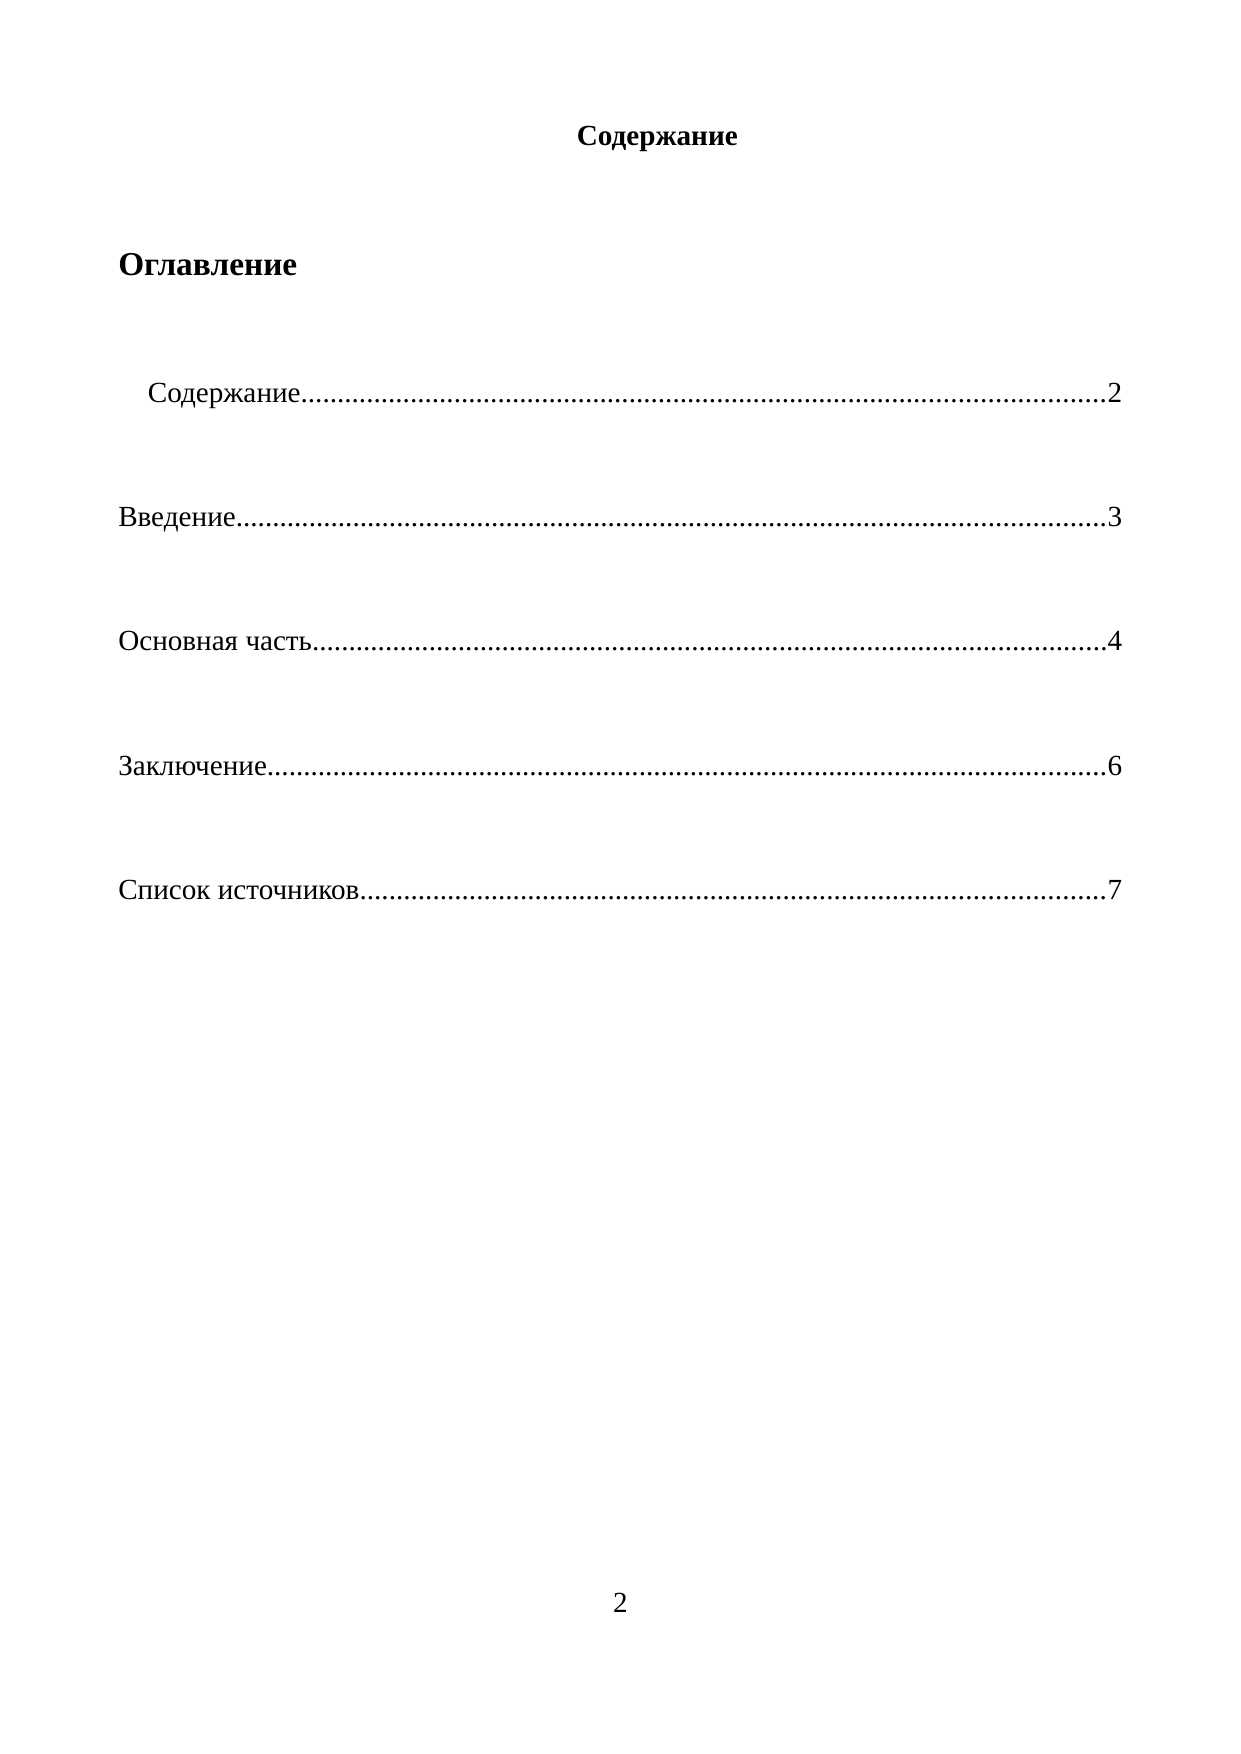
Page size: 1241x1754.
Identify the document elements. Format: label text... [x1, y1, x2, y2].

text Заключение 6 [118, 748, 1122, 781]
text Список источников 7 [118, 872, 1122, 905]
subtitle Оглавление [118, 244, 1122, 282]
subtitle Содержание [118, 118, 1122, 202]
text Введение 3 [118, 499, 1122, 533]
text Содержание 2 [148, 375, 1122, 409]
text Основная часть 4 [118, 623, 1122, 657]
